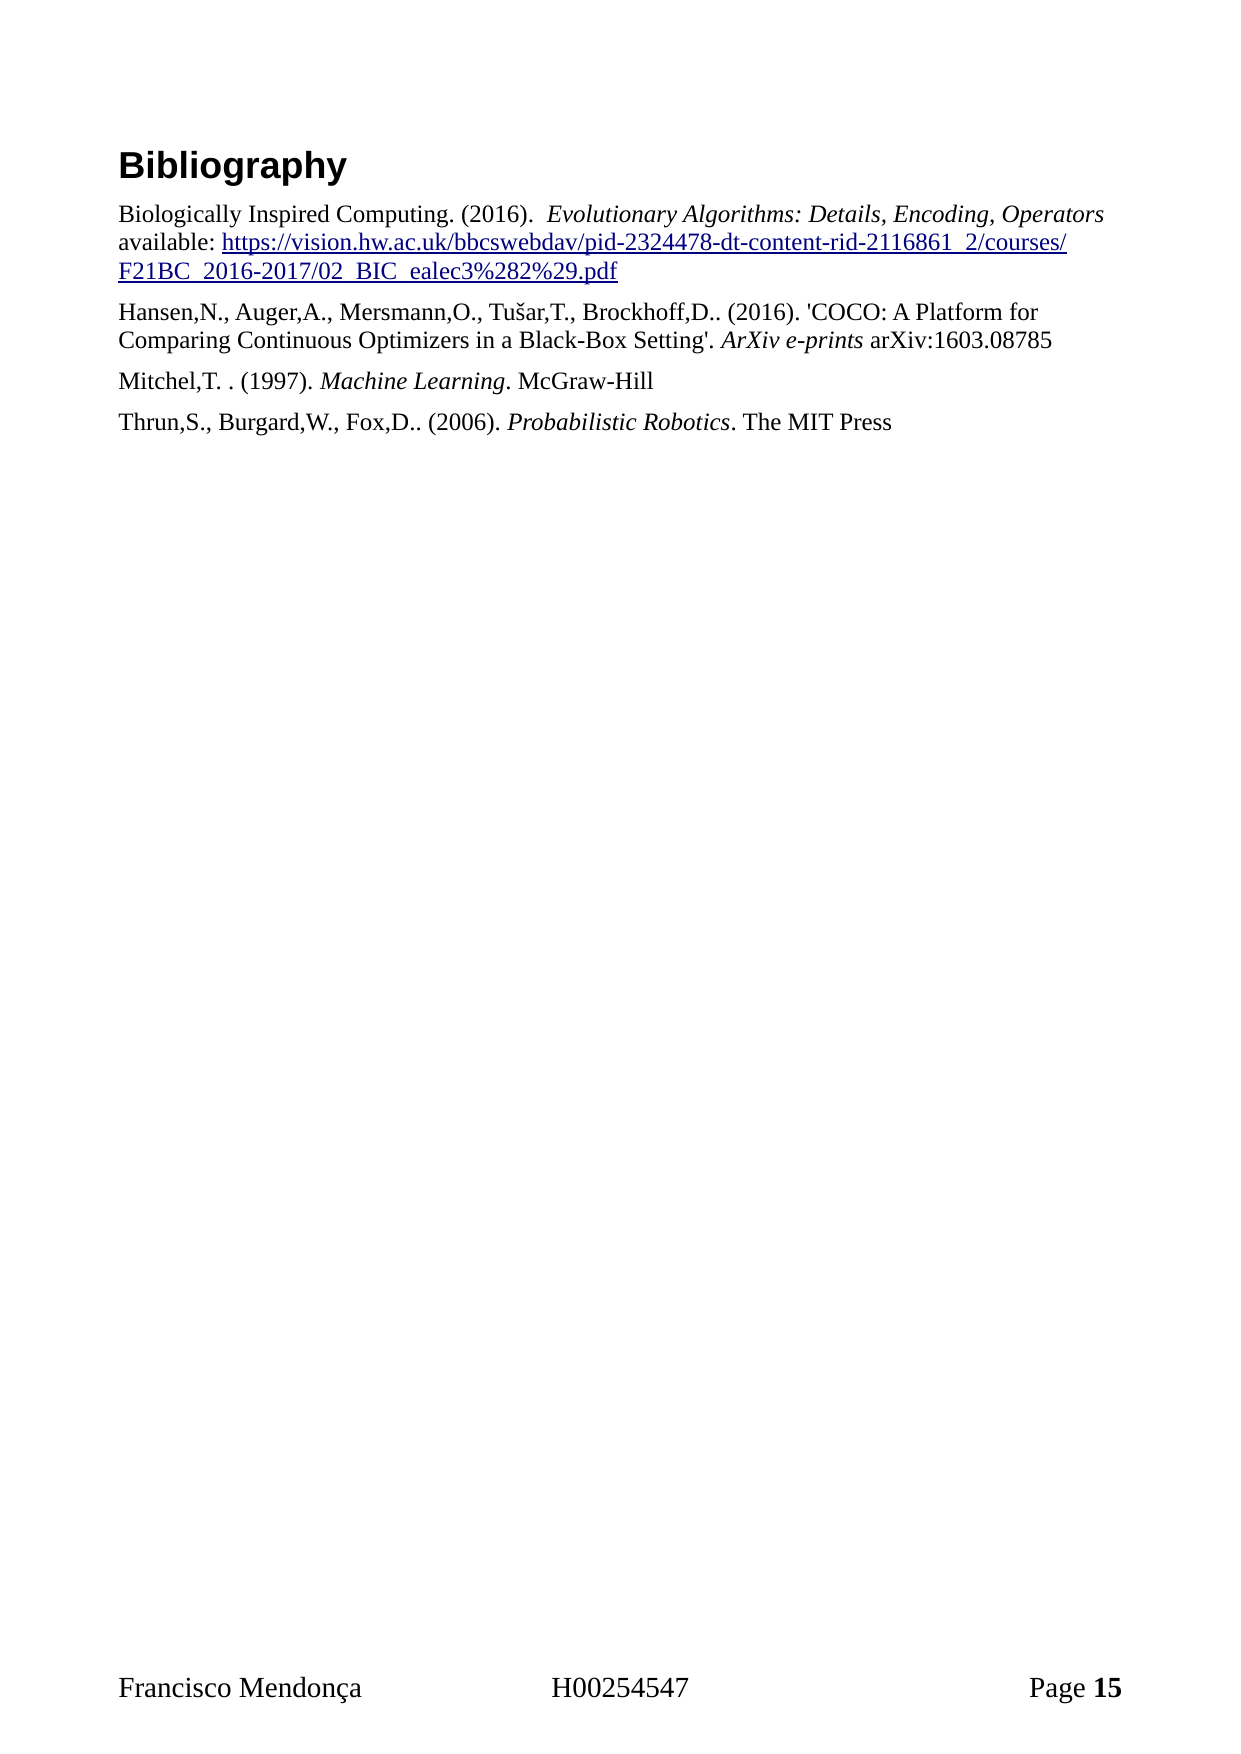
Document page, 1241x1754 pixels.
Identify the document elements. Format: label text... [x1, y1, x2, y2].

text Thrun,S., Burgard,W., Fox,D.. (2006). Probabilistic Robotics. The MIT Press [118, 407, 1122, 435]
text Mitchel,T. . (1997). Machine Learning. McGraw-Hill [118, 366, 1122, 395]
text Biologically Inspired Computing. (2016). Evolutionary Algorithms: Details, Encoding, Operators available: https://vision.hw.ac.uk/bbcswebdav/pid-2324478-dt-content-rid-2116861_2/courses/F21BC_2016-2017/02_BIC_ealec3%282%29.pdf [118, 199, 1122, 285]
text Hansen,N., Auger,A., Mersmann,O., Tušar,T., Brockhoff,D.. (2016). 'COCO: A Platform for Comparing Continuous Optimizers in a Black-Box Setting'. ArXiv e-prints arXiv:1603.08785 [118, 297, 1122, 354]
subtitle Bibliography [118, 143, 1122, 186]
